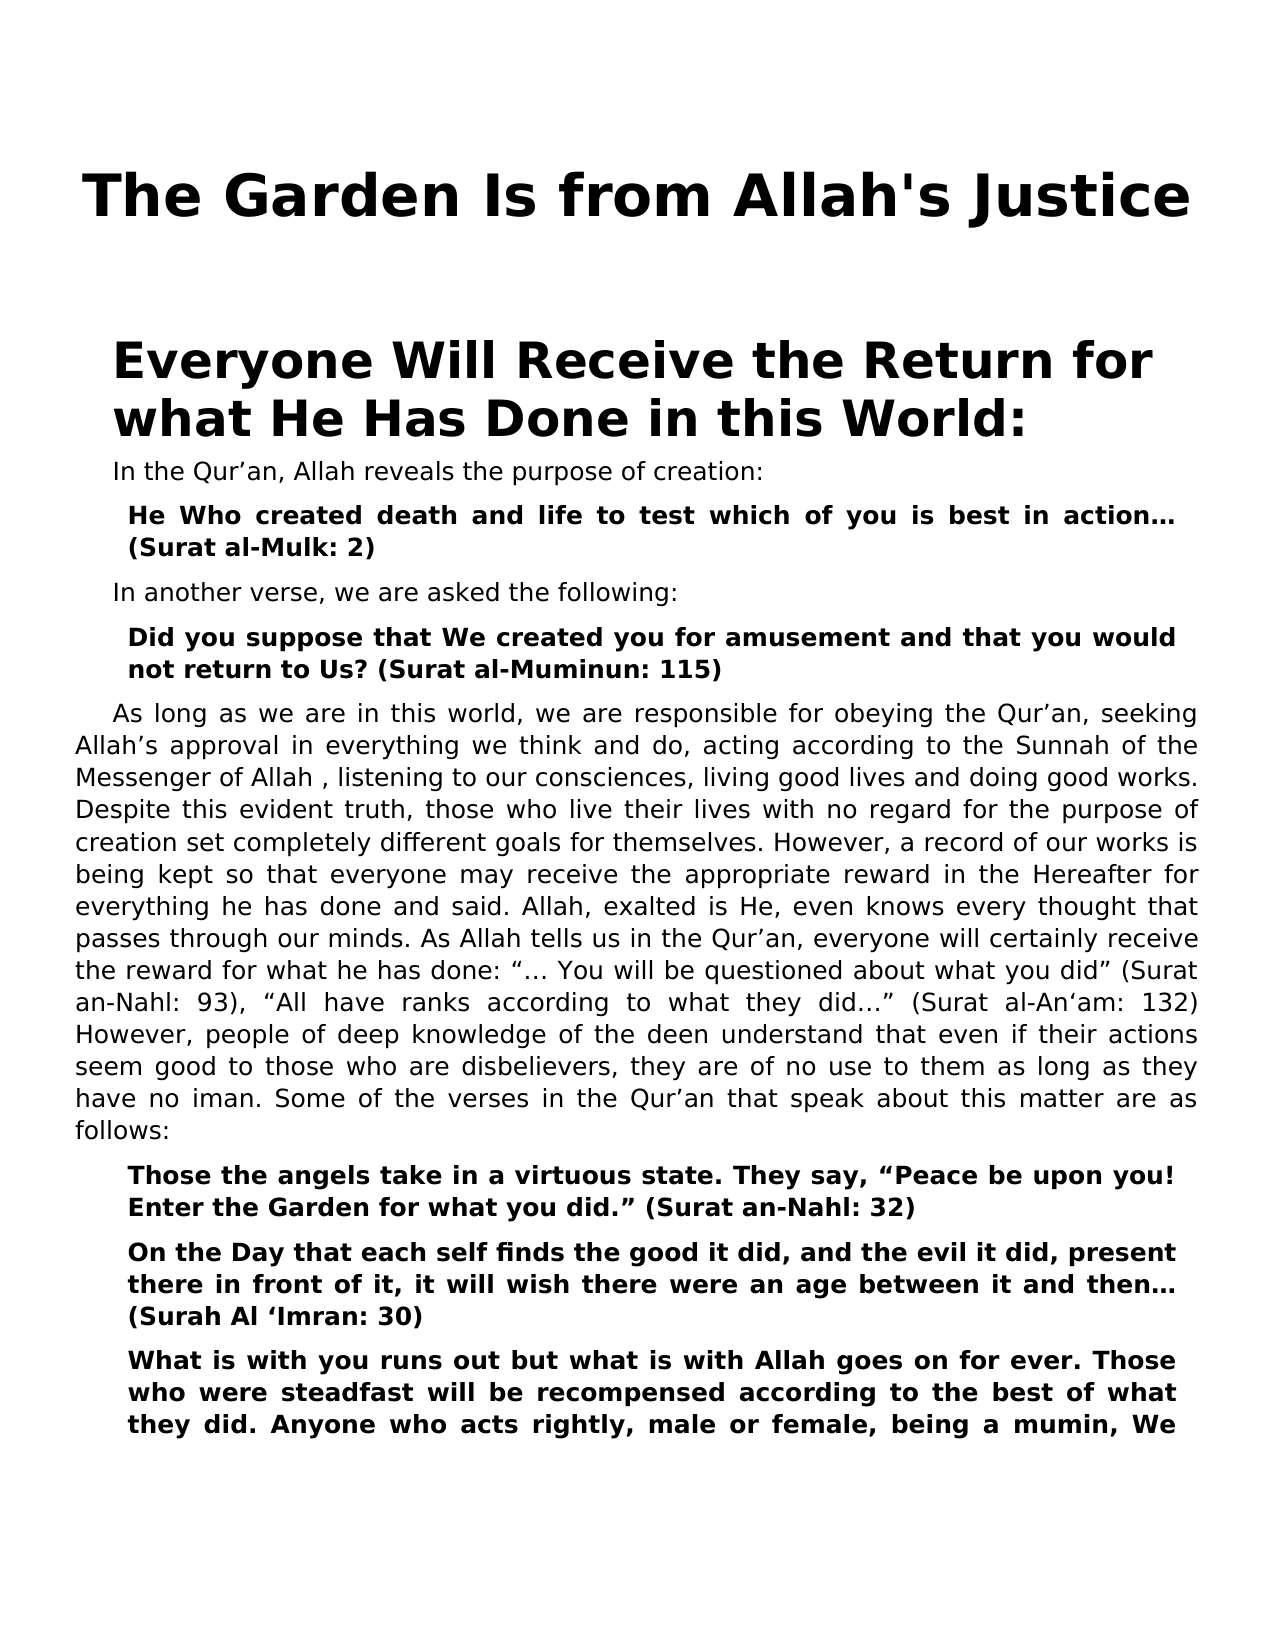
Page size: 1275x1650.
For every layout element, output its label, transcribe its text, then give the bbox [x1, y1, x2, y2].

text Those the angels take in a virtuous state. They say, “Peace be upon you! Enter the Garden for what you did.” (Surat an-Nahl: 32) [127, 1161, 1177, 1222]
subtitle Everyone Will Receive the Return for what He Has Done in this World: [112, 332, 1200, 448]
text As long as we are in this world, we are responsible for obeying the Qur’an, seeking Allah’s approval in everything we think and do, acting according to the Sunnah of the Messenger of Allah , listening to our consciences, living good lives and doing good works. Despite this evident truth, those who live their lives with no regard for the purpose of creation set completely different goals for themselves. However, a record of our works is being kept so that everyone may receive the appropriate reward in the Hereafter for everything he has done and said. Allah, exalted is He, even knows every thought that passes through our minds. As Allah tells us in the Qur’an, everyone will certainly receive the reward for what he has done: “… You will be questioned about what you did” (Surat an-Nahl: 93), “All have ranks according to what they did…” (Surat al-An‘am: 132) However, people of deep knowledge of the deen understand that even if their actions seem good to those who are disbelievers, they are of no use to them as long as they have no iman. Some of the verses in the Qur’an that speak about this matter are as follows: [75, 699, 1200, 1146]
text On the Day that each self finds the good it did, and the evil it did, present there in front of it, it will wish there were an age between it and then… (Surah Al ‘Imran: 30) [127, 1238, 1177, 1331]
text In another verse, we are asked the following: [75, 578, 1200, 607]
subtitle The Garden Is from Allah's Justice [75, 162, 1200, 230]
text Did you suppose that We created you for amusement and that you would not return to Us? (Surat al-Muminun: 115) [127, 623, 1177, 684]
text What is with you runs out but what is with Allah goes on for ever. Those who were steadfast will be recompensed according to the best of what they did. Anyone who acts rightly, male or female, being a mumin, We [127, 1346, 1177, 1440]
text He Who created death and life to test which of you is best in action… (Surat al-Mulk: 2) [127, 501, 1177, 563]
text In the Qur’an, Allah reveals the purpose of creation: [75, 457, 1200, 486]
